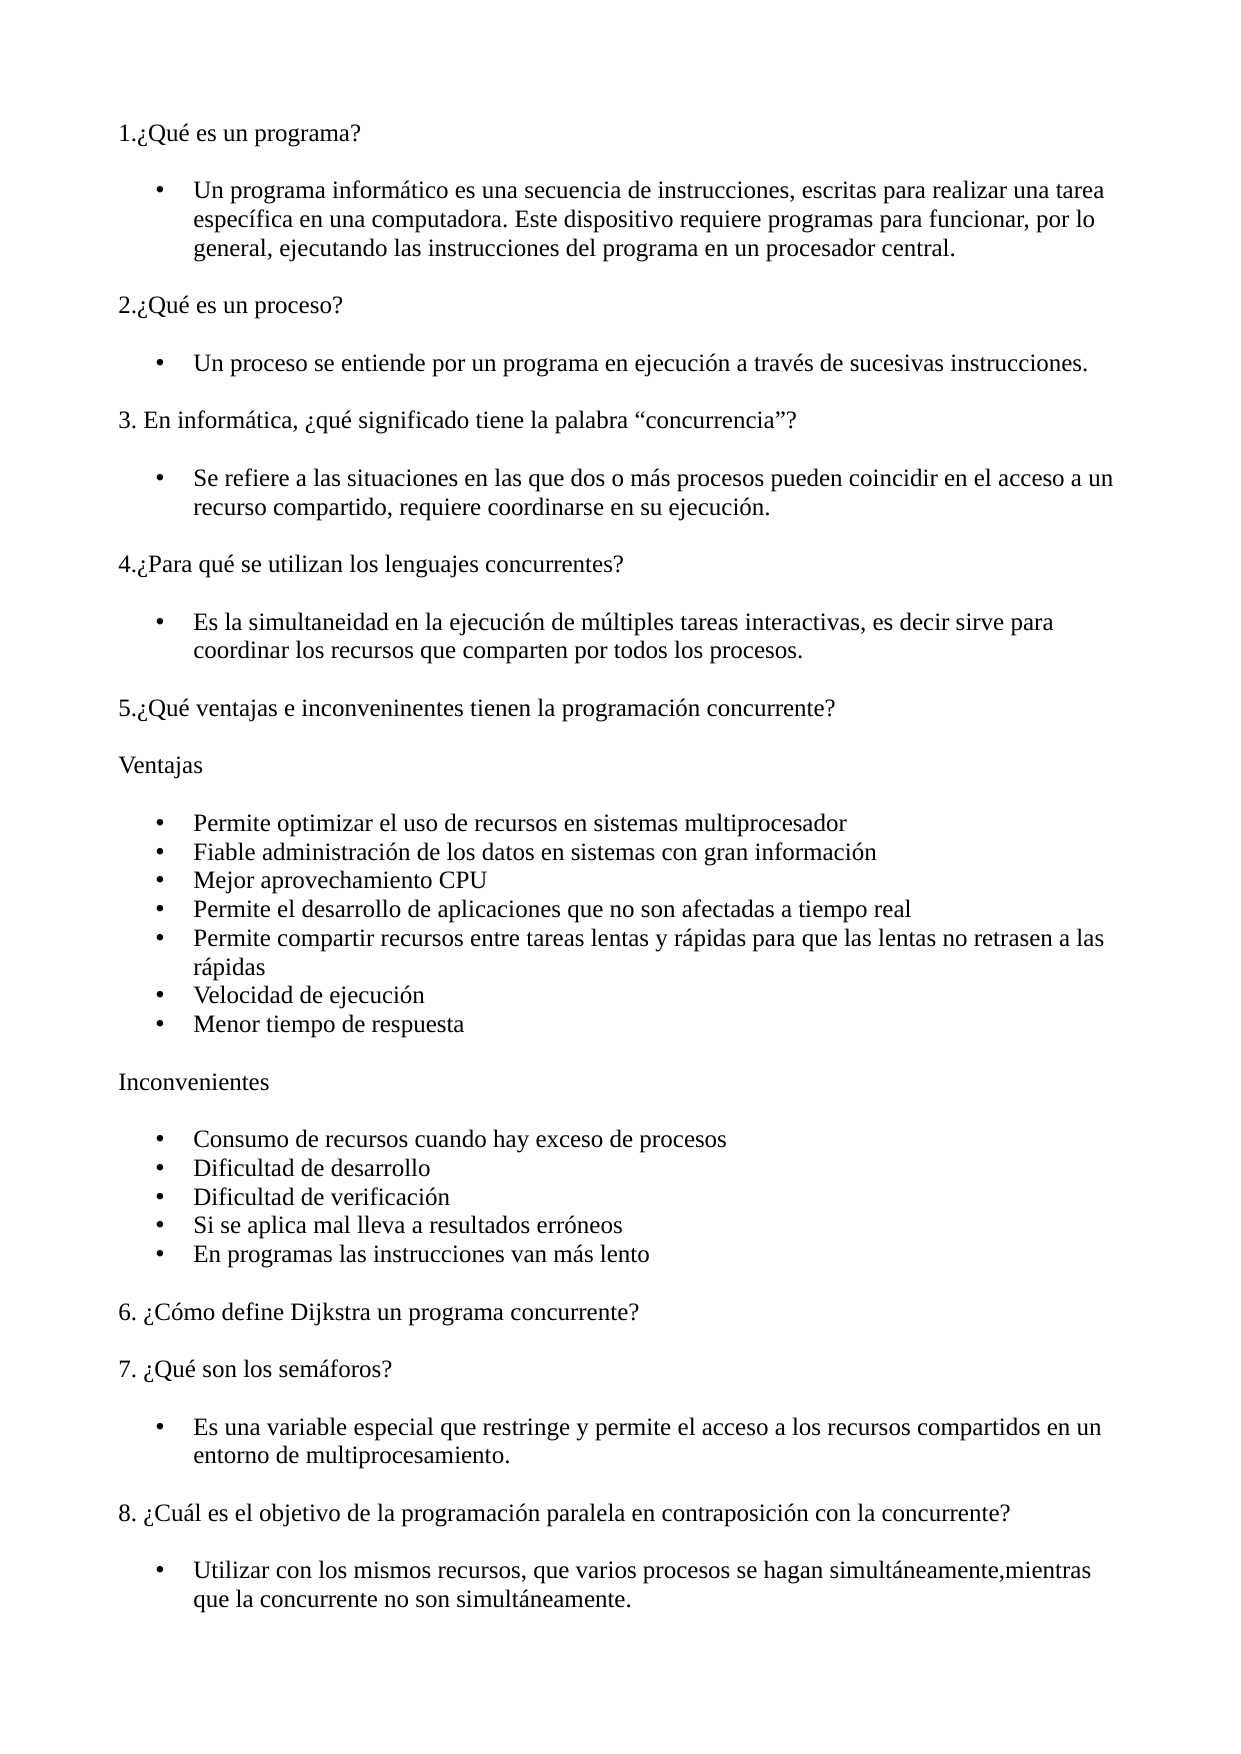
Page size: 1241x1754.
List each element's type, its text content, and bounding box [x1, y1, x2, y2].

text 2.¿Qué es un proceso? [118, 291, 1122, 319]
text 7. ¿Qué son los semáforos? [118, 1354, 1122, 1383]
text Ventajas [118, 751, 1122, 779]
text 5.¿Qué ventajas e inconveninentes tienen la programación concurrente? [118, 693, 1122, 722]
list Un programa informático es una secuencia de instrucciones, escritas para realizar una tarea específica en una computadora. Este dispositivo requiere programas para funcionar, por lo general, ejecutando las instrucciones del programa en un procesador central. [156, 176, 1122, 262]
list Un proceso se entiende por un programa en ejecución a través de sucesivas instrucciones. [156, 348, 1122, 377]
list Menor tiempo de respuesta [156, 1009, 1122, 1038]
list Dificultad de verificación [156, 1182, 1122, 1211]
text 8. ¿Cuál es el objetivo de la programación paralela en contraposición con la concurrente? [118, 1498, 1122, 1527]
text Inconvenientes [118, 1067, 1122, 1096]
list Permite compartir recursos entre tareas lentas y rápidas para que las lentas no retrasen a las rápidas [156, 923, 1122, 981]
list Permite el desarrollo de aplicaciones que no son afectadas a tiempo real [156, 894, 1122, 923]
list Fiable administración de los datos en sistemas con gran información [156, 837, 1122, 866]
list Es una variable especial que restringe y permite el acceso a los recursos compartidos en un entorno de multiprocesamiento. [156, 1412, 1122, 1469]
list Si se aplica mal lleva a resultados erróneos [156, 1211, 1122, 1239]
list Velocidad de ejecución [156, 981, 1122, 1009]
list Se refiere a las situaciones en las que dos o más procesos pueden coincidir en el acceso a un recurso compartido, requiere coordinarse en su ejecución. [156, 463, 1122, 521]
list Utilizar con los mismos recursos, que varios procesos se hagan simultáneamente,mientras que la concurrente no son simultáneamente. [156, 1556, 1122, 1613]
list Permite optimizar el uso de recursos en sistemas multiprocesador [156, 808, 1122, 837]
list Consumo de recursos cuando hay exceso de procesos [156, 1124, 1122, 1153]
text 1.¿Qué es un programa? [118, 118, 1122, 147]
text 3. En informática, ¿qué significado tiene la palabra “concurrencia”? [118, 406, 1122, 434]
list Dificultad de desarrollo [156, 1153, 1122, 1182]
list En programas las instrucciones van más lento [156, 1239, 1122, 1268]
text 4.¿Para qué se utilizan los lenguajes concurrentes? [118, 549, 1122, 578]
text 6. ¿Cómo define Dijkstra un programa concurrente? [118, 1297, 1122, 1326]
list Mejor aprovechamiento CPU [156, 866, 1122, 894]
list Es la simultaneidad en la ejecución de múltiples tareas interactivas, es decir sirve para coordinar los recursos que comparten por todos los procesos. [156, 607, 1122, 664]
